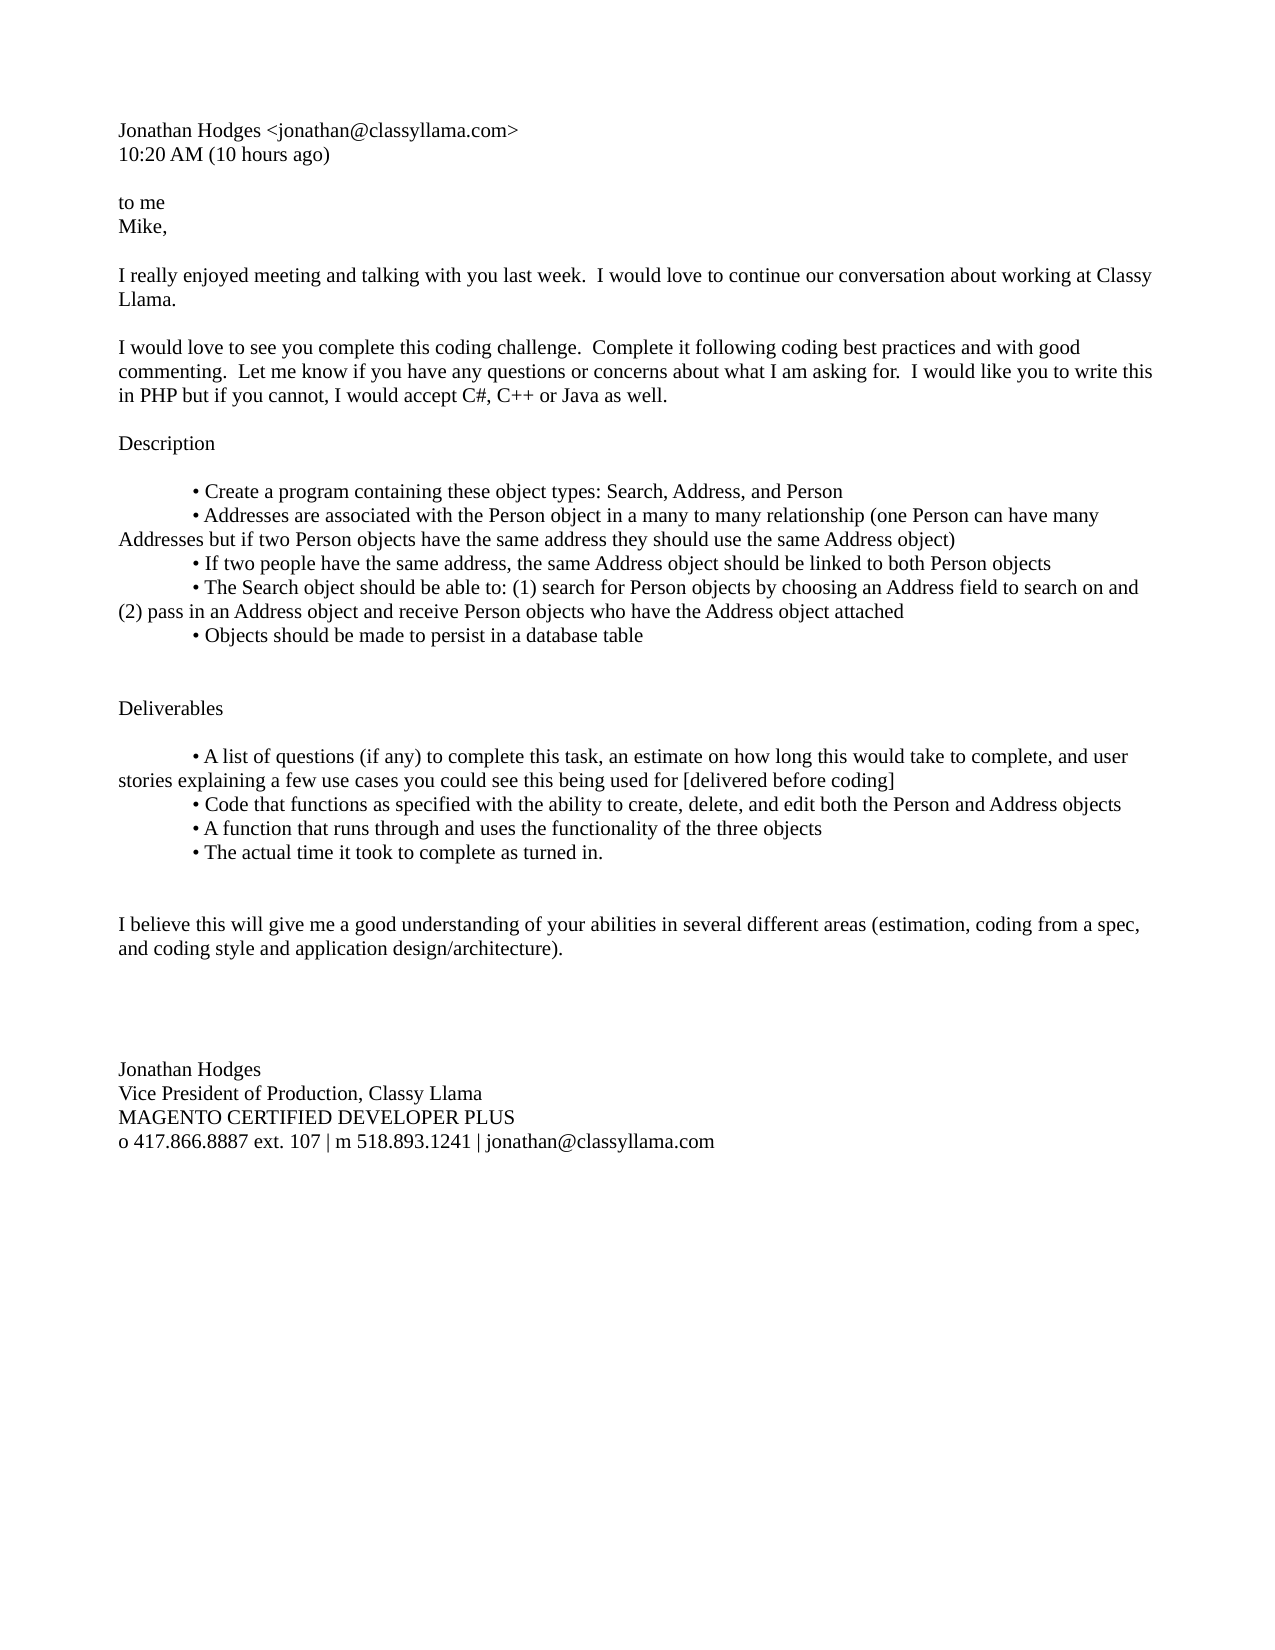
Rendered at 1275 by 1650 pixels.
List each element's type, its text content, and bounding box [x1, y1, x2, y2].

text Mike, [118, 214, 1157, 238]
text I would love to see you complete this coding challenge. Complete it following coding best practices and with good commenting. Let me know if you have any questions or concerns about what I am asking for. I would like you to write this in PHP but if you cannot, I would accept C#, C++ or Java as well. [118, 335, 1157, 407]
text I believe this will give me a good understanding of your abilities in several different areas (estimation, coding from a spec, and coding style and application design/architecture). [118, 912, 1157, 960]
text Deliverables [118, 696, 1157, 720]
text o 417.866.8887 ext. 107 | m 518.893.1241 | jonathan@classyllama.com [118, 1129, 1157, 1153]
text • Create a program containing these object types: Search, Address, and Person [118, 479, 1157, 503]
text • If two people have the same address, the same Address object should be linked to both Person objects [118, 551, 1157, 575]
text I really enjoyed meeting and talking with you last week. I would love to continue our conversation about working at Classy Llama. [118, 262, 1157, 311]
text Vice President of Production, Classy Llama [118, 1081, 1157, 1105]
text Jonathan Hodges <jonathan@classyllama.com> [118, 118, 1157, 142]
text Jonathan Hodges [118, 1057, 1157, 1081]
text • A function that runs through and uses the functionality of the three objects [118, 816, 1157, 840]
text 10:20 AM (10 hours ago) [118, 142, 1157, 166]
text • Addresses are associated with the Person object in a many to many relationship (one Person can have many Addresses but if two Person objects have the same address they should use the same Address object) [118, 503, 1157, 551]
text • Code that functions as specified with the ability to create, delete, and edit both the Person and Address objects [118, 792, 1157, 816]
text • Objects should be made to persist in a database table [118, 623, 1157, 647]
text • A list of questions (if any) to complete this task, an estimate on how long this would take to complete, and user stories explaining a few use cases you could see this being used for [delivered before coding] [118, 744, 1157, 792]
text • The Search object should be able to: (1) search for Person objects by choosing an Address field to search on and (2) pass in an Address object and receive Person objects who have the Address object attached [118, 575, 1157, 623]
text MAGENTO CERTIFIED DEVELOPER PLUS [118, 1105, 1157, 1129]
text • The actual time it took to complete as turned in. [118, 840, 1157, 864]
text to me [118, 190, 1157, 214]
text Description [118, 431, 1157, 455]
